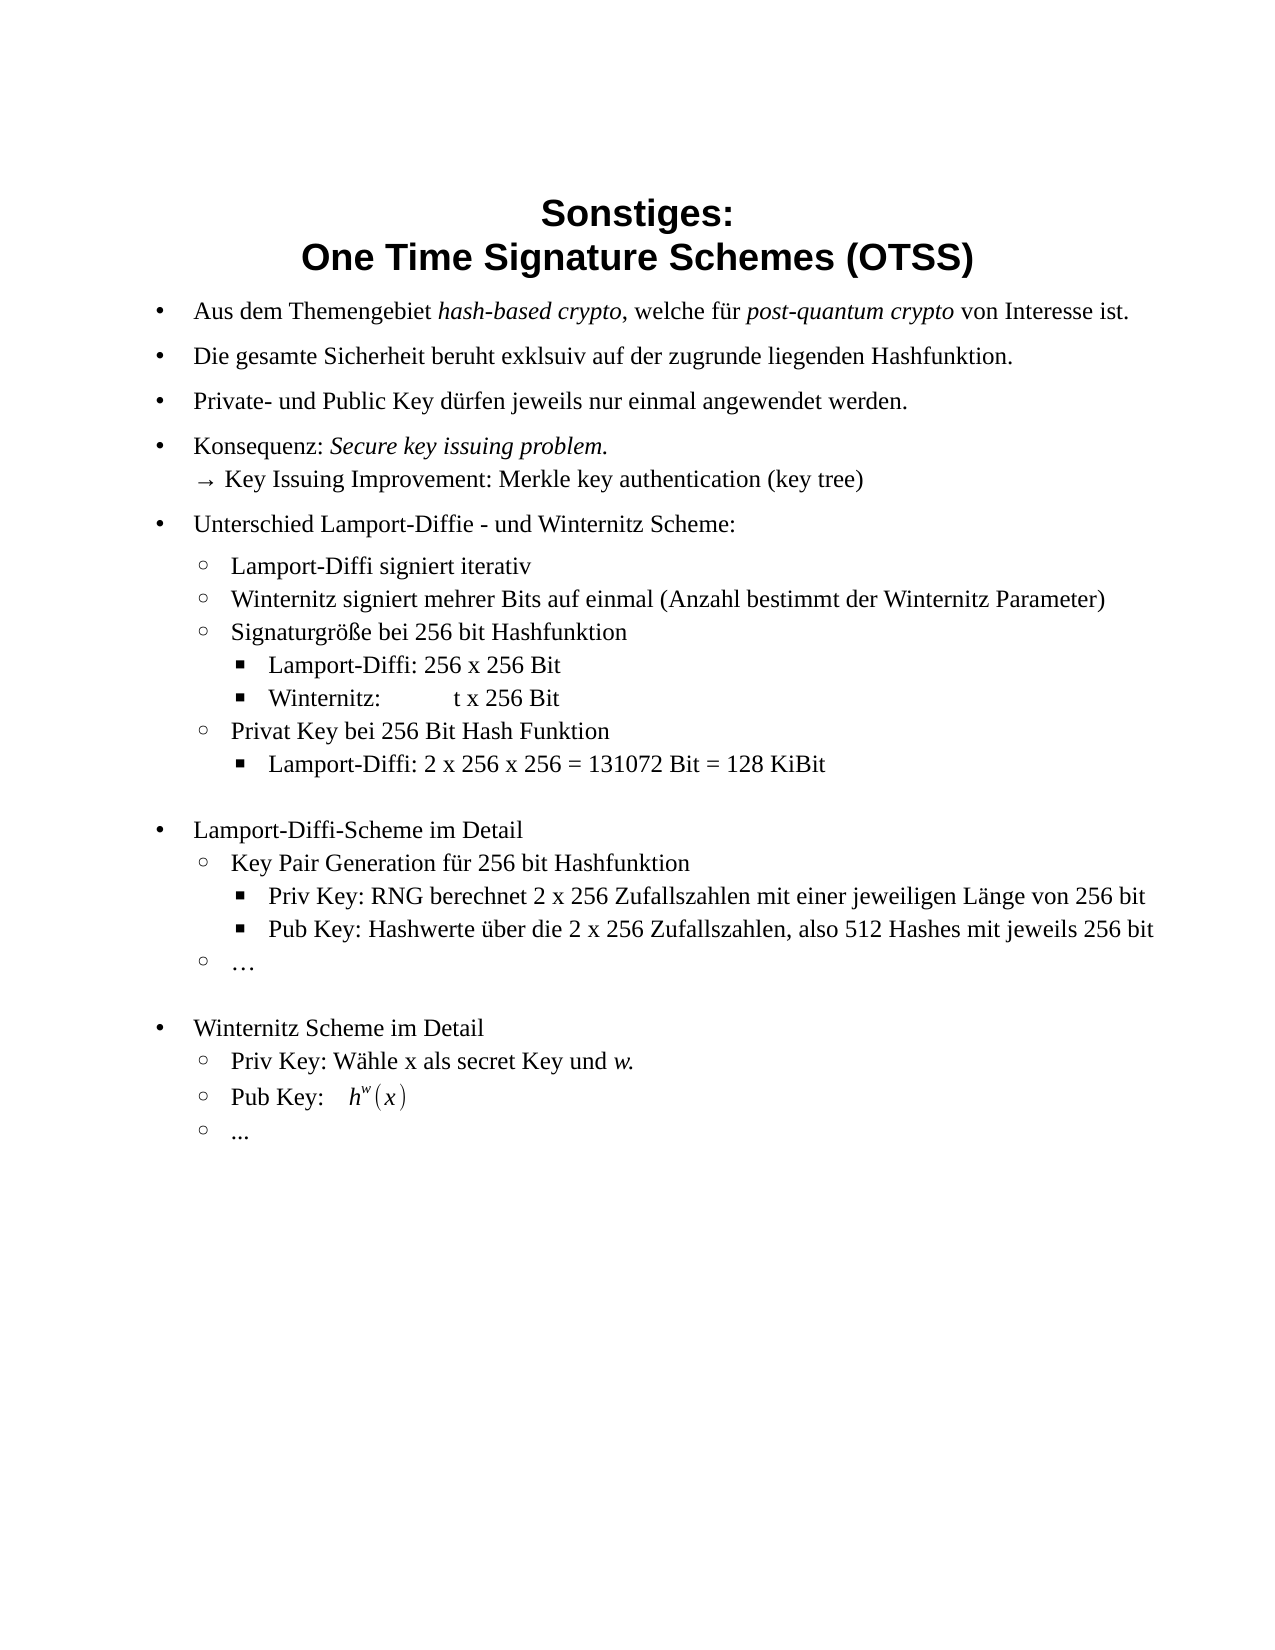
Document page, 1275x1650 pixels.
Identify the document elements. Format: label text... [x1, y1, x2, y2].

list Pub Key: Hashwerte über die 2 x 256 Zufallszahlen, also 512 Hashes mit jeweils 256 bit [231, 914, 1157, 943]
list Lamport-Diffi signiert iterativ [193, 551, 1157, 579]
list Pub Key: [193, 1079, 1157, 1112]
list Die gesamte Sicherheit beruht exklsuiv auf der zugrunde liegenden Hashfunktion. [156, 341, 1157, 370]
list Priv Key: RNG berechnet 2 x 256 Zufallszahlen mit einer jeweiligen Länge von 256 bit [231, 881, 1157, 910]
list Winternitz Scheme im Detail [156, 1013, 1157, 1042]
list Winternitz: t x 256 Bit [231, 683, 1157, 712]
list Signaturgröße bei 256 bit Hashfunktion [193, 617, 1157, 646]
list Key Pair Generation für 256 bit Hashfunktion [193, 848, 1157, 877]
list … [193, 947, 1157, 976]
list Winternitz signiert mehrer Bits auf einmal (Anzahl bestimmt der Winternitz Parameter) [193, 584, 1157, 612]
list ... [193, 1116, 1157, 1145]
list Lamport-Diffi: 2 x 256 x 256 = 131072 Bit = 128 KiBit [231, 749, 1157, 778]
list Konsequenz: Secure key issuing problem. → Key Issuing Improvement: Merkle key authentication (key tree) [156, 431, 1157, 493]
list Lamport-Diffi: 256 x 256 Bit [231, 650, 1157, 678]
list Lamport-Diffi-Scheme im Detail [156, 815, 1157, 844]
list Aus dem Themengebiet hash-based crypto, welche für post-quantum crypto von Interesse ist. [156, 296, 1157, 325]
subtitle Sonstiges: One Time Signature Schemes (OTSS) [118, 191, 1157, 278]
list Unterschied Lamport-Diffie - und Winternitz Scheme: [156, 509, 1157, 538]
list Priv Key: Wähle x als secret Key und w. [193, 1046, 1157, 1075]
list Privat Key bei 256 Bit Hash Funktion [193, 716, 1157, 744]
list Private- und Public Key dürfen jeweils nur einmal angewendet werden. [156, 386, 1157, 415]
